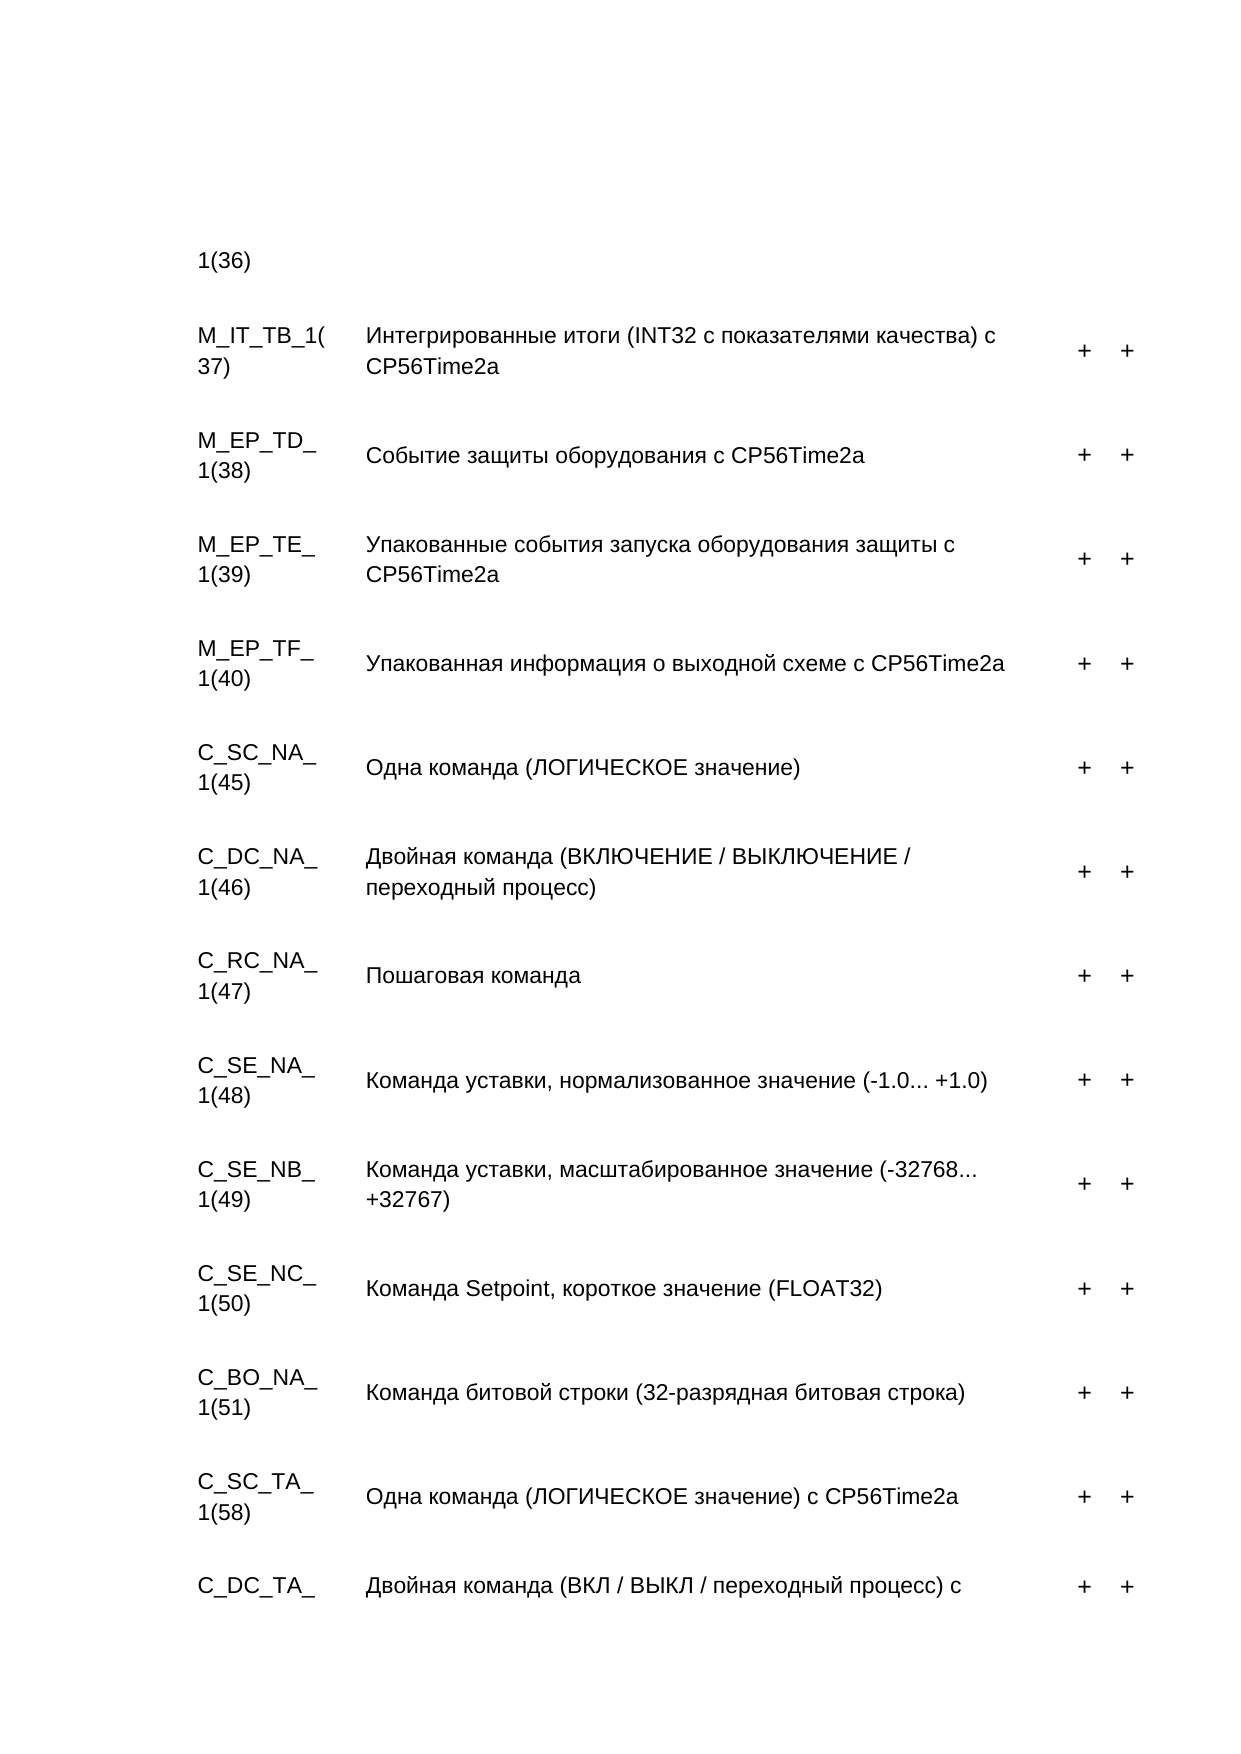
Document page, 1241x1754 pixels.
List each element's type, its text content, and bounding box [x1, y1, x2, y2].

table_cell Упакованная информация о выходной схеме с CP56Time2a [345, 626, 1057, 730]
table_cell + [1057, 521, 1099, 626]
table_cell C_SE_NA_1(48) [177, 1042, 345, 1146]
table_cell M_EP_TE_1(39) [177, 521, 345, 626]
table_cell + [1099, 417, 1152, 521]
table_cell + [1057, 1146, 1099, 1251]
table_cell + [1057, 1042, 1099, 1146]
table_cell + [1057, 1563, 1099, 1611]
table_cell + [1057, 1459, 1099, 1563]
table_cell M_EP_TF_1(40) [177, 626, 345, 730]
table_cell + [1099, 834, 1152, 938]
table_cell Команда уставки, нормализованное значение (-1.0... +1.0) [345, 1042, 1057, 1146]
table_cell + [1099, 938, 1152, 1042]
table_cell Двойная команда (ВКЛ / ВЫКЛ / переходный процесс) с [345, 1563, 1057, 1611]
table_cell Интегрированные итоги (INT32 с показателями качества) с CP56Time2a [345, 313, 1057, 417]
table_cell Команда Setpoint, короткое значение (FLOAT32) [345, 1251, 1057, 1355]
table_cell + [1057, 1251, 1099, 1355]
table_cell M_EP_TD_1(38) [177, 417, 345, 521]
table_cell + [1057, 1355, 1099, 1459]
table_cell + [1099, 1042, 1152, 1146]
table_cell C_SE_NB_1(49) [177, 1146, 345, 1251]
table_cell + [1057, 938, 1099, 1042]
table_cell Упакованные события запуска оборудования защиты с CP56Time2a [345, 521, 1057, 626]
table_cell + [1057, 313, 1099, 417]
table_cell [1099, 236, 1152, 313]
table_cell 1(36) [177, 236, 345, 313]
table_cell [345, 236, 1057, 313]
table_cell + [1099, 1459, 1152, 1563]
table_cell C_SC_TA_1(58) [177, 1459, 345, 1563]
table_cell + [1099, 730, 1152, 834]
table_cell + [1099, 1251, 1152, 1355]
table_cell C_RC_NA_1(47) [177, 938, 345, 1042]
table_cell + [1099, 313, 1152, 417]
table_cell C_SC_NA_1(45) [177, 730, 345, 834]
table_cell + [1099, 1563, 1152, 1611]
table_cell C_SE_NC_1(50) [177, 1251, 345, 1355]
table_cell + [1099, 1146, 1152, 1251]
table_cell C_DC_TA_ [177, 1563, 345, 1611]
table_cell + [1057, 417, 1099, 521]
table_cell + [1057, 834, 1099, 938]
table_cell M_IT_TB_1(37) [177, 313, 345, 417]
table_cell C_BO_NA_1(51) [177, 1355, 345, 1459]
table_cell Команда уставки, масштабированное значение (-32768... +32767) [345, 1146, 1057, 1251]
table_cell Двойная команда (ВКЛЮЧЕНИЕ / ВЫКЛЮЧЕНИЕ / переходный процесс) [345, 834, 1057, 938]
table_cell + [1099, 1355, 1152, 1459]
table_cell Пошаговая команда [345, 938, 1057, 1042]
table_cell + [1099, 626, 1152, 730]
table_cell Событие защиты оборудования с CP56Time2a [345, 417, 1057, 521]
table_cell Одна команда (ЛОГИЧЕСКОЕ значение) [345, 730, 1057, 834]
table_cell Команда битовой строки (32-разрядная битовая строка) [345, 1355, 1057, 1459]
table_cell [1057, 236, 1099, 313]
table_cell + [1057, 730, 1099, 834]
table_cell + [1057, 626, 1099, 730]
table_cell + [1099, 521, 1152, 626]
table_cell C_DC_NA_1(46) [177, 834, 345, 938]
table_cell Одна команда (ЛОГИЧЕСКОЕ значение) с CP56Time2a [345, 1459, 1057, 1563]
